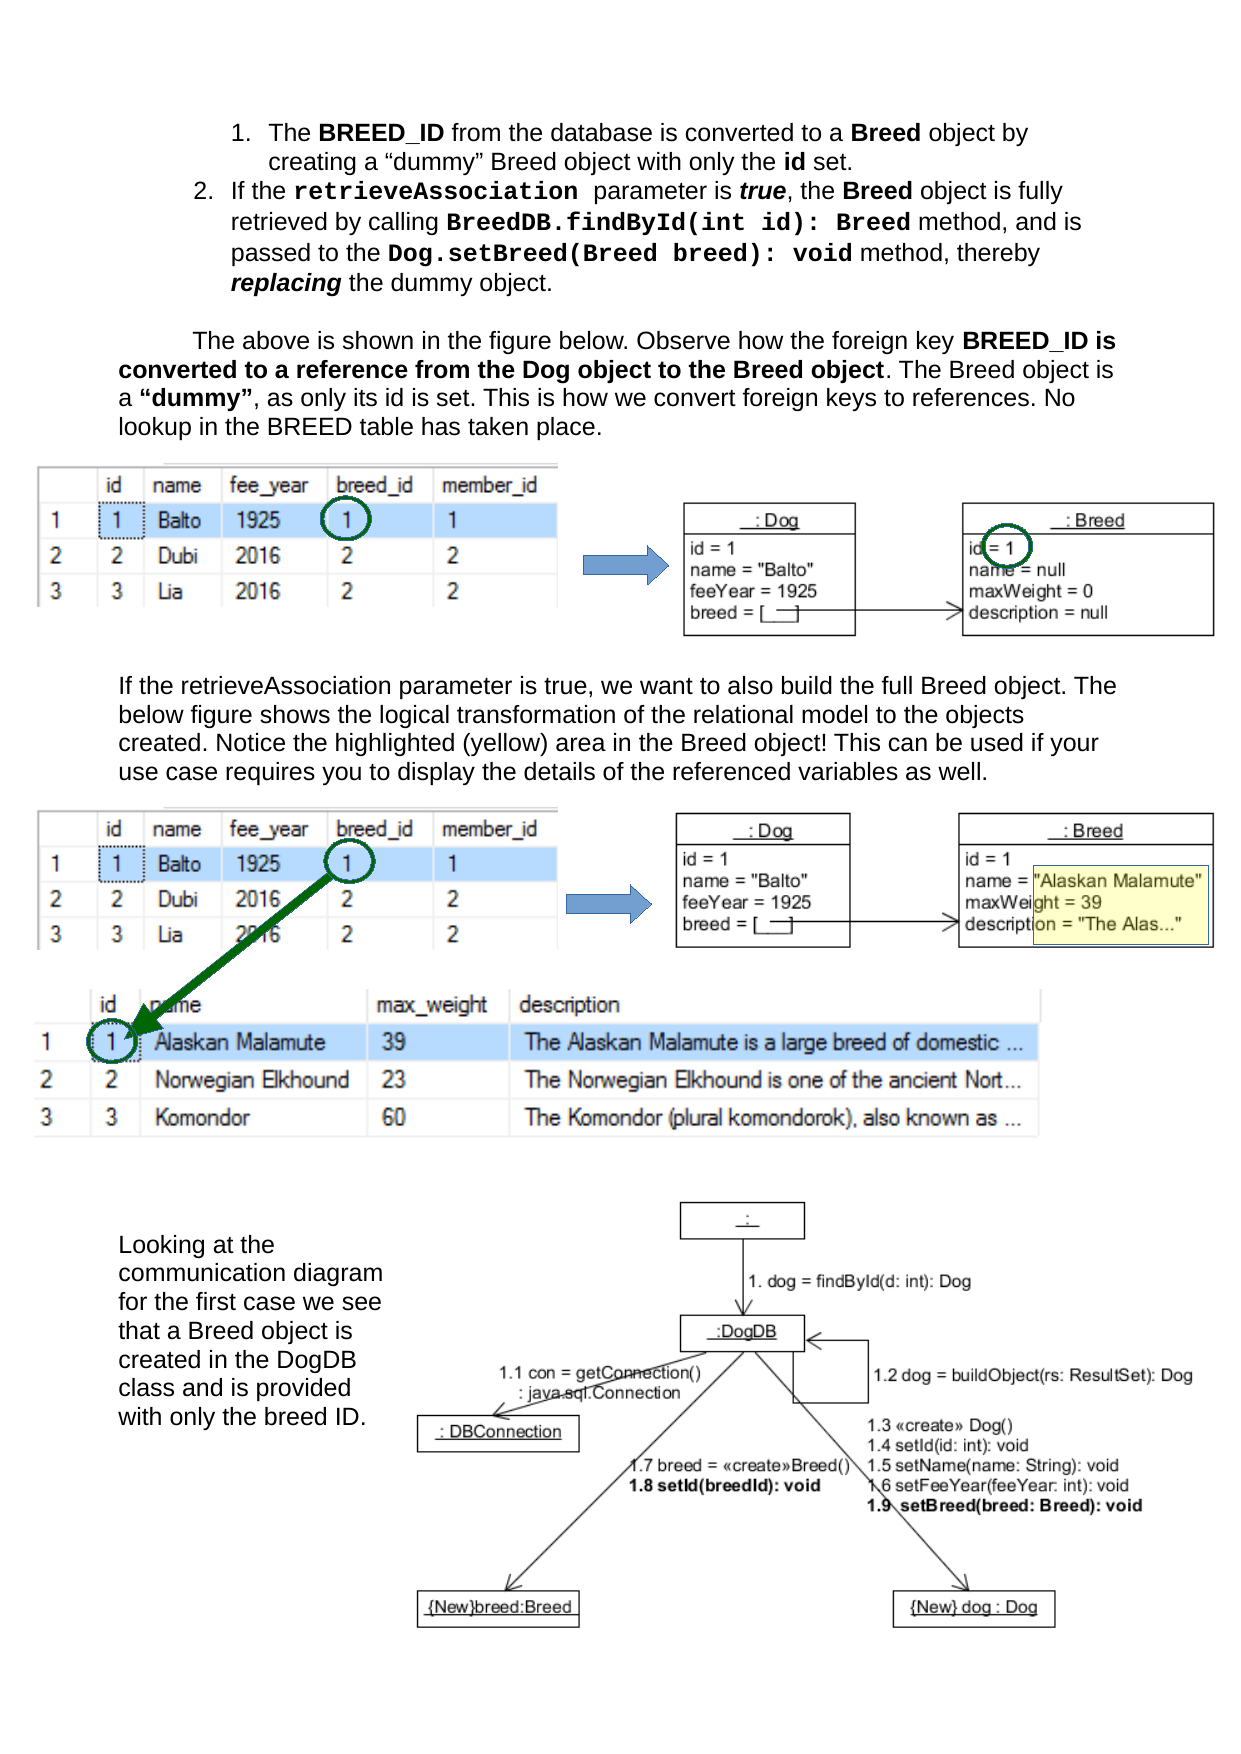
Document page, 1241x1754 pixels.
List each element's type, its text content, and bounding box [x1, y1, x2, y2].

picture [328, 842, 371, 880]
picture [33, 989, 1050, 1144]
picture [649, 786, 1240, 975]
text The above is shown in the figure below. Observe how the foreign key BREED_ID is converted to a reference from the Dog object to the Breed object. The Breed object is a “dummy”, as only its id is set. This is how we convert foreign keys to references. No lookup in the BREED table has taken place. [118, 326, 1122, 441]
text Looking at the communication diagram for the first case we see that a Breed object is created in the DogDB class and is provided with only the breed ID. [118, 1230, 392, 1431]
picture [91, 1022, 133, 1060]
list The BREED_ID from the database is converted to a Breed object by creating a “dummy” Breed object with only the id set. [231, 118, 1122, 176]
picture [34, 807, 558, 950]
text If the retrieveAssociation parameter is true, we want to also build the full Breed object. The below figure shows the logical transformation of the relational model to the objects created. Notice the highlighted (yellow) area in the Breed object! This can be used if your use case requires you to display the details of the referenced variables as well. [118, 671, 1122, 786]
picture [34, 463, 558, 607]
picture [657, 476, 1241, 663]
picture [392, 1178, 1230, 1653]
list If the retrieveAssociation parameter is true, the Breed object is fully retrieved by calling BreedDB.findById(int id): Breed method, and is passed to the Dog.setBreed(Breed breed): void method, thereby replacing the dummy object. [193, 176, 1122, 326]
